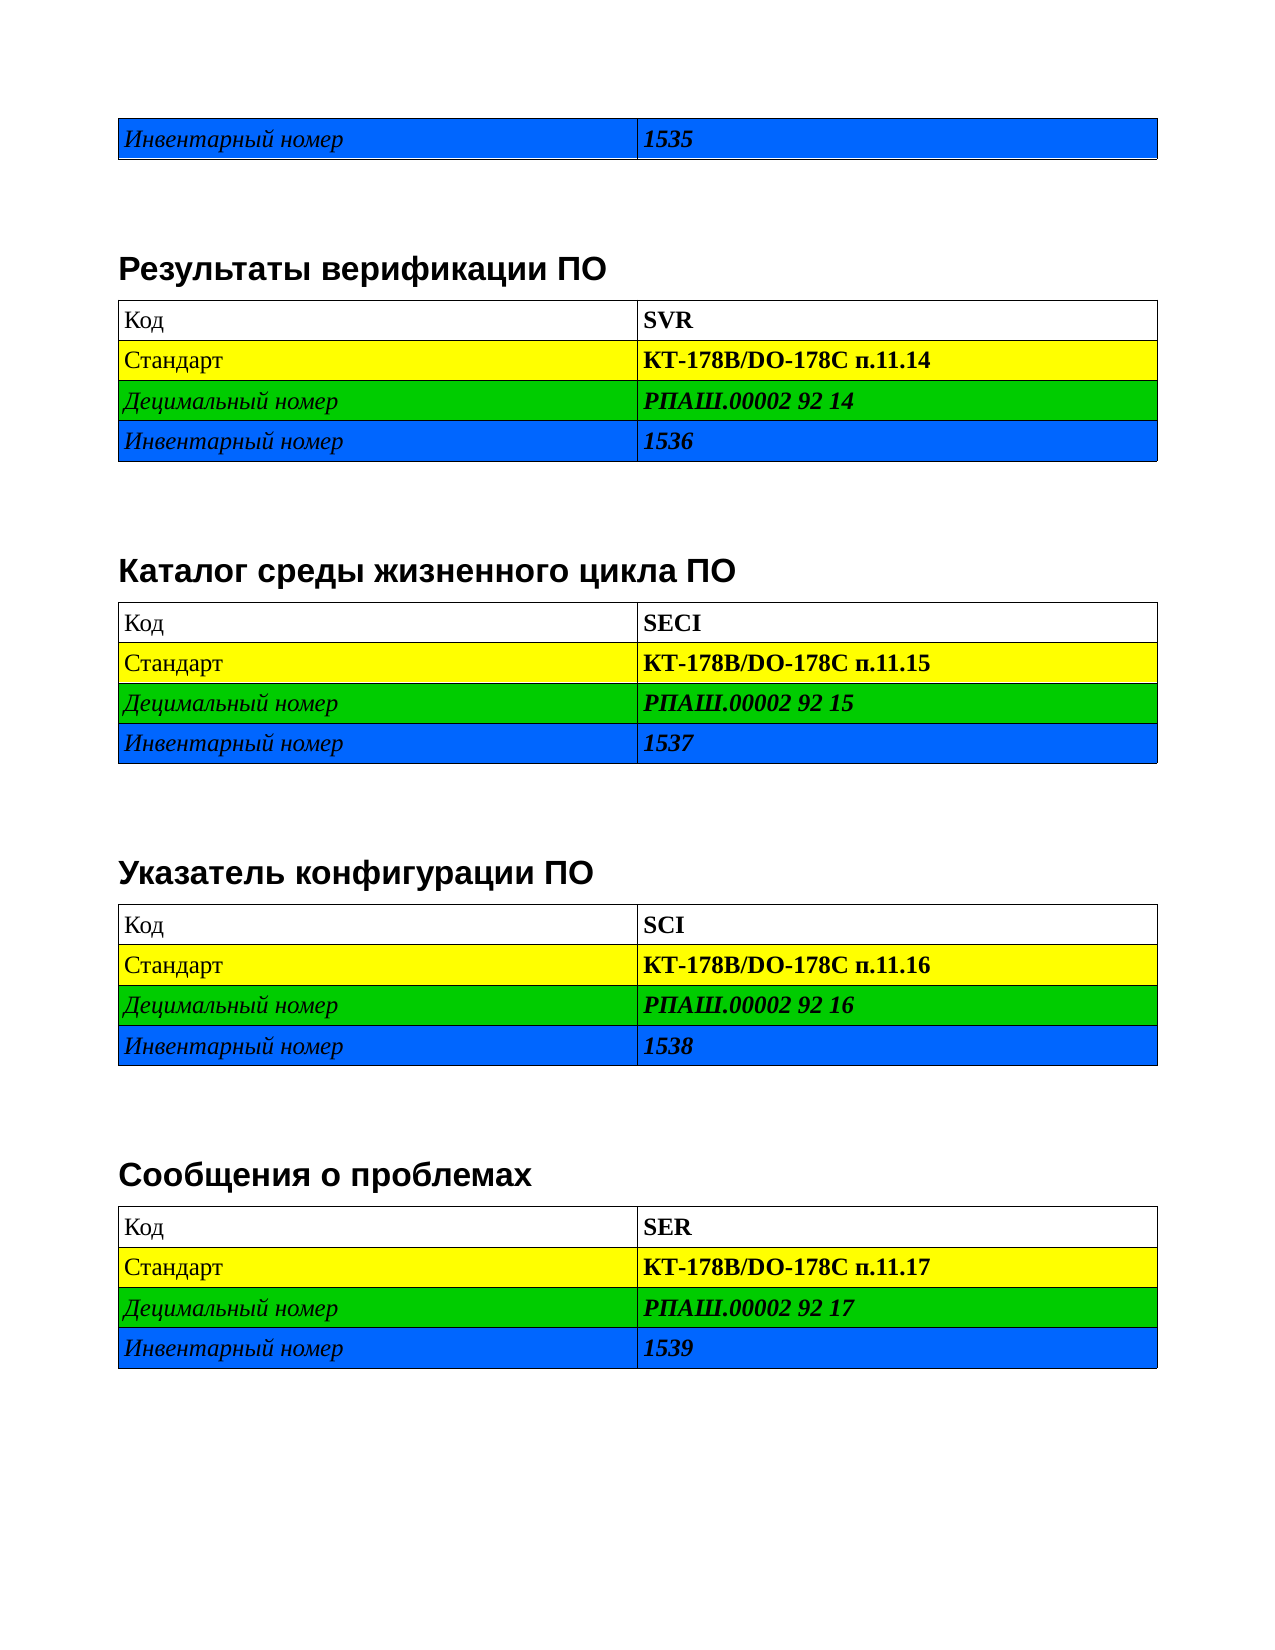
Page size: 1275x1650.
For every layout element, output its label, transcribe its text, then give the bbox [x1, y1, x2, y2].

table_cell 1537 [638, 724, 1157, 763]
subtitle Результаты верификации ПО [118, 248, 1157, 287]
table_header SVR [638, 301, 1157, 340]
subtitle Каталог среды жизненного цикла ПО [118, 551, 1157, 589]
table_cell РПАШ.00002 92 15 [638, 684, 1157, 723]
table_cell Децимальный номер [119, 684, 637, 723]
table_header Код [119, 301, 637, 340]
table_cell Стандарт [119, 341, 637, 380]
table_cell Инвентарный номер [119, 1328, 637, 1368]
table_cell Стандарт [119, 945, 637, 985]
table_cell Инвентарный номер [119, 421, 637, 461]
table_cell 1538 [638, 1026, 1157, 1065]
subtitle Сообщения о проблемах [118, 1155, 1157, 1194]
table_cell КТ-178В/DO-178C п.11.17 [638, 1248, 1157, 1287]
table_cell Децимальный номер [119, 381, 637, 420]
table_cell 1535 [638, 119, 1157, 158]
subtitle Указатель конфигурации ПО [118, 853, 1157, 892]
table_cell КТ-178В/DO-178C п.11.15 [638, 643, 1157, 682]
table_header Код [119, 603, 637, 642]
table_cell Стандарт [119, 643, 637, 682]
table_header SER [638, 1207, 1157, 1247]
table_header SECI [638, 603, 1157, 642]
table_cell Инвентарный номер [119, 1026, 637, 1065]
table_cell КТ-178В/DO-178C п.11.14 [638, 341, 1157, 380]
table_cell Децимальный номер [119, 986, 637, 1025]
table_cell 1536 [638, 421, 1157, 461]
table_header SCI [638, 905, 1157, 944]
table_cell РПАШ.00002 92 17 [638, 1288, 1157, 1327]
table_cell КТ-178В/DO-178C п.11.16 [638, 945, 1157, 985]
table_cell 1539 [638, 1328, 1157, 1368]
table_cell Инвентарный номер [119, 724, 637, 763]
table_cell РПАШ.00002 92 16 [638, 986, 1157, 1025]
table_cell Инвентарный номер [119, 119, 637, 158]
table_header Код [119, 1207, 637, 1247]
table_cell Стандарт [119, 1248, 637, 1287]
table_cell Децимальный номер [119, 1288, 637, 1327]
table_cell РПАШ.00002 92 14 [638, 381, 1157, 420]
table_header Код [119, 905, 637, 944]
